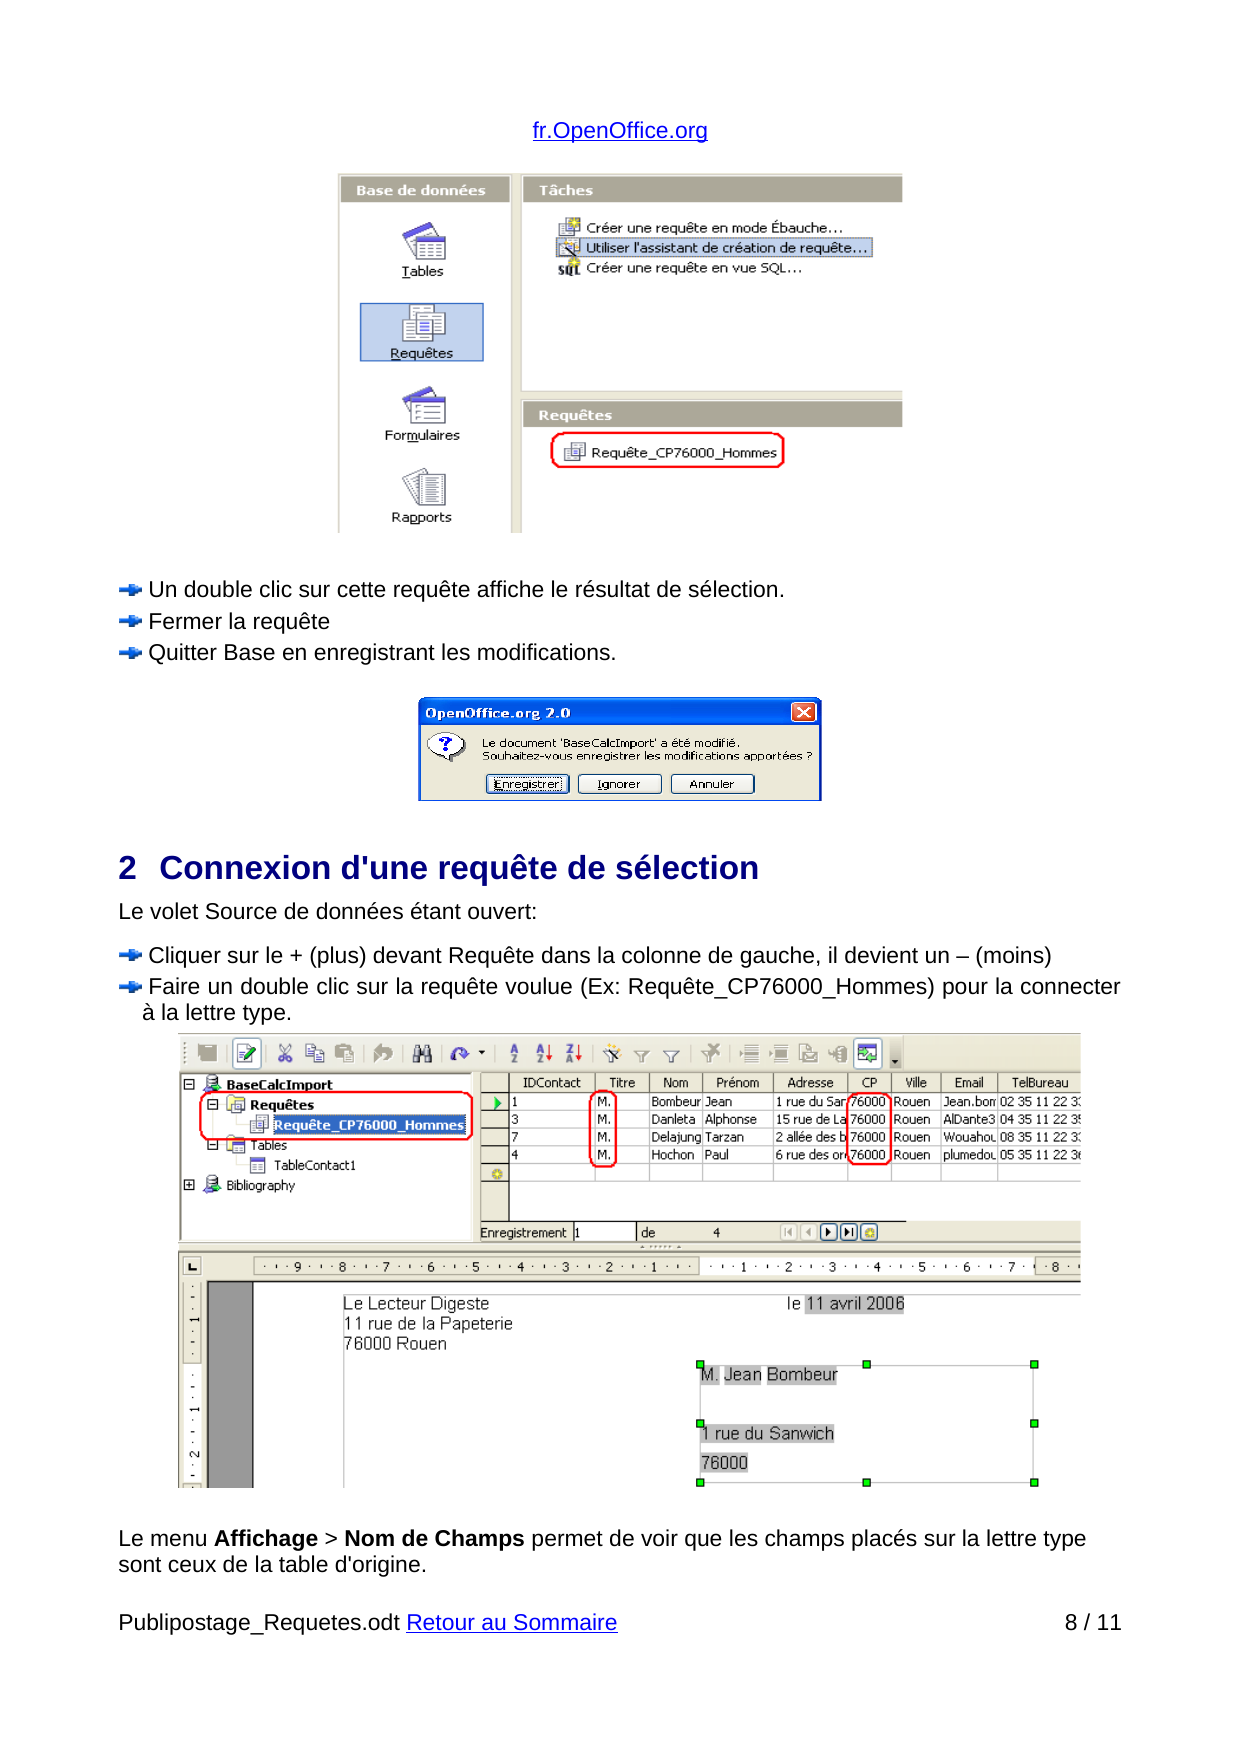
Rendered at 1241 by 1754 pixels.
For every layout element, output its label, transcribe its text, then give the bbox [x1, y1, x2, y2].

picture [119, 949, 142, 961]
text Le menu Affichage > Nom de Champs permet de voir que les champs placés sur la lettre type sont ceux de la table d'origine. [118, 1526, 1122, 1577]
picture [119, 584, 142, 596]
picture [119, 981, 142, 993]
list Fermer la requête [118, 608, 1122, 634]
picture [119, 647, 142, 659]
list Cliquer sur le + (plus) devant Requête dans la colonne de gauche, il devient un – (moins) [118, 942, 1122, 968]
picture [178, 1033, 1081, 1488]
list Quitter Base en enregistrant les modifications. [118, 640, 1122, 666]
list Faire un double clic sur la requête voulue (Ex: Requête_CP76000_Hommes) pour la connecter à la lettre type. [118, 974, 1122, 1025]
list Un double clic sur cette requête affiche le résultat de sélection. [118, 577, 1122, 602]
picture [119, 615, 142, 627]
subtitle Connexion d'une requête de sélection [118, 849, 1122, 887]
text Le volet Source de données étant ouvert: [118, 898, 1122, 924]
